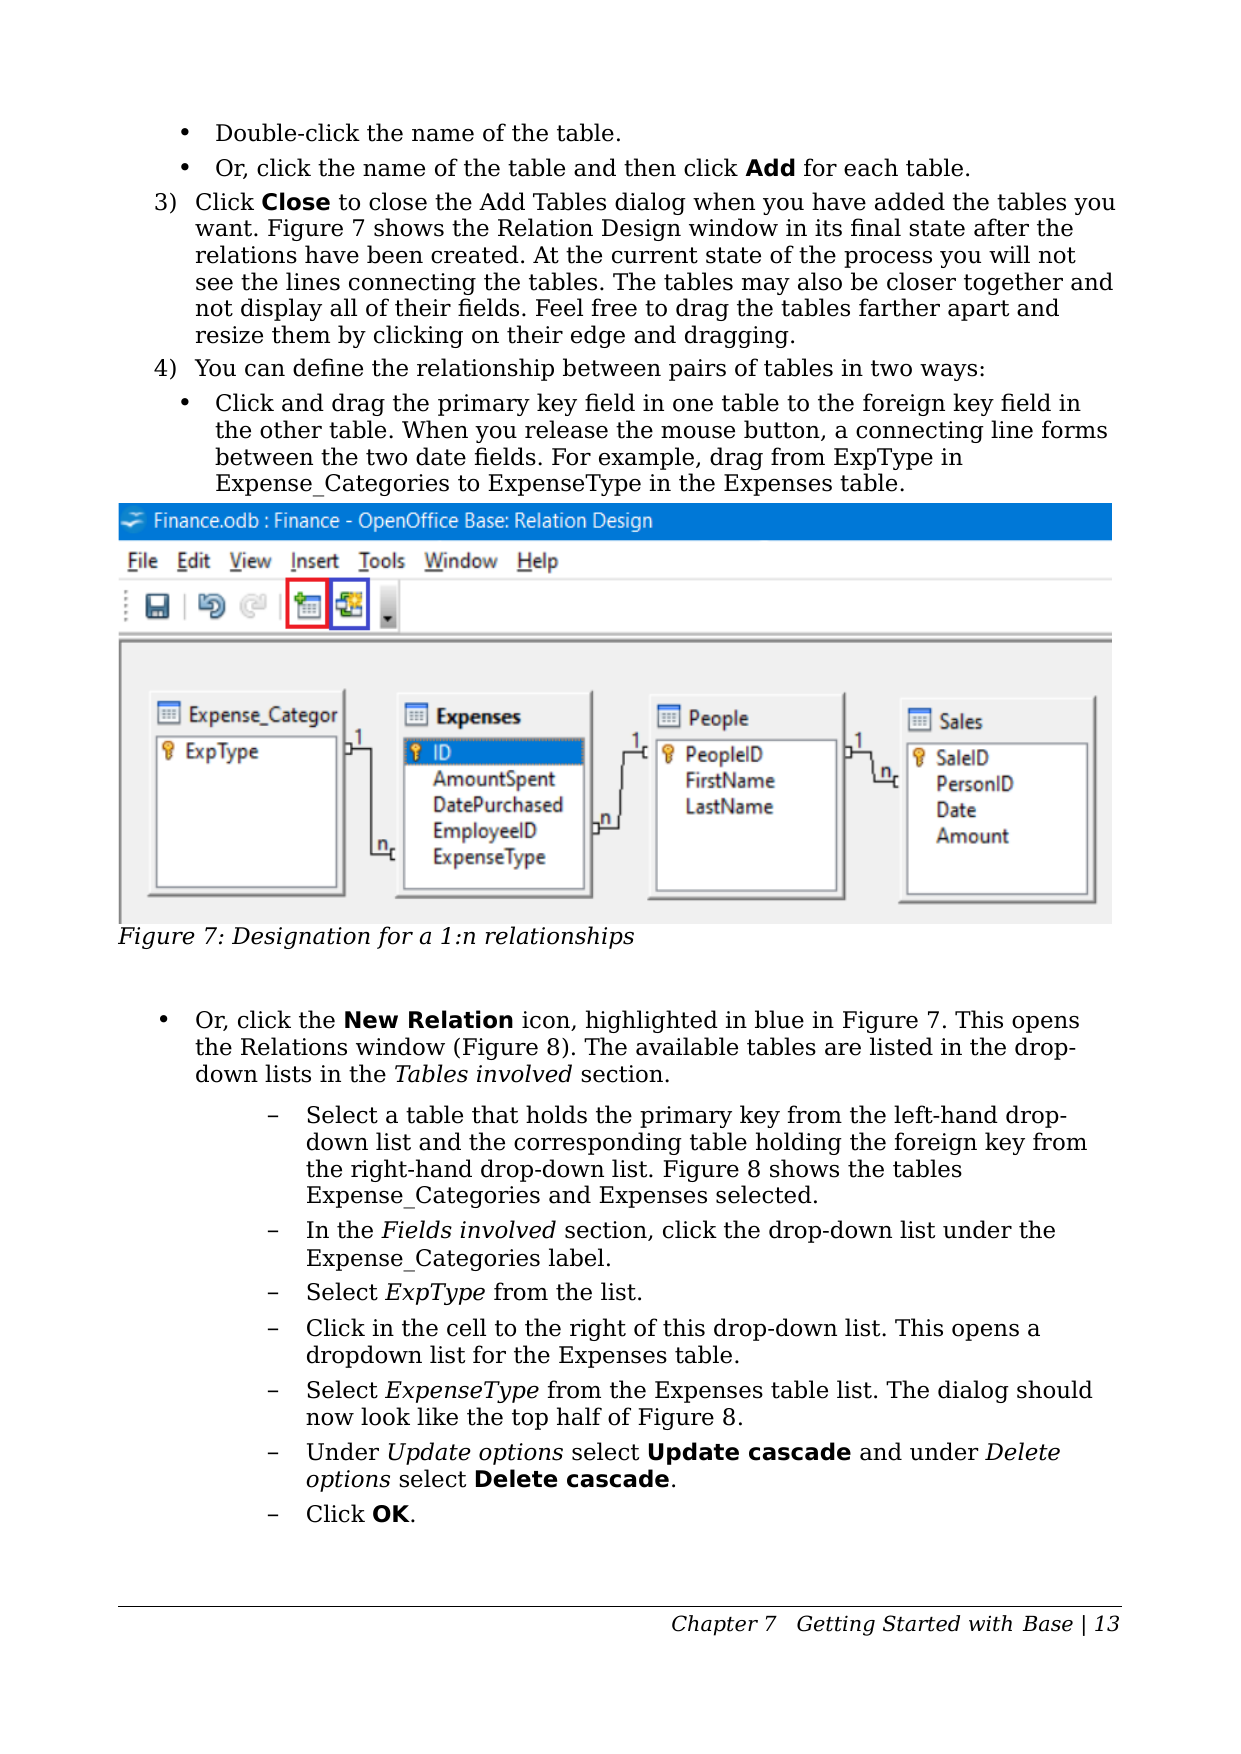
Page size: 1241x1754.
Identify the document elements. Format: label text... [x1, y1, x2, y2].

list Select ExpType from the list. [267, 1278, 1122, 1307]
list Or, click the name of the table and then click Add for each table. [177, 153, 1122, 183]
list Click in the cell to the right of this drop-down list. This opens a dropdown list for the Expenses table. [267, 1313, 1122, 1369]
list Or, click the New Relation icon, highlighted in blue in Figure 7. This opens the Relations window (Figure 8). The available tables are listed in the drop-down lists in the Tables involved section. [156, 1005, 1122, 1088]
list Figure 7: Designation for a 1:n relationships [118, 924, 1112, 950]
list Click OK. [267, 1499, 1122, 1528]
list Click Close to close the Add Tables dialog when you have added the tables you want. Figure 7 shows the Relation Design window in its final state after the relations have been created. At the current state of the process you will not see the lines connecting the tables. The tables may also be closer together and not display all of their fields. Feel free to drag the tables farther apart and resize them by clicking on their edge and dragging. [177, 189, 1122, 349]
list Click and drag the primary key field in one table to the foreign key field in the other table. When you release the mouse button, a connecting line forms between the two date fields. For example, drag from ExpType in Expense_Categories to ExpenseType in the Expenses table. [177, 388, 1122, 497]
list In the Fields involved section, click the drop-down list under the Expense_Categories label. [267, 1216, 1122, 1271]
picture [118, 503, 1112, 924]
list Double-click the name of the table. [177, 118, 1122, 147]
list You can define the relationship between pairs of tables in two ways: [177, 355, 1122, 382]
list Select a table that holds the primary key from the left-hand drop-down list and the corresponding table holding the foreign key from the right-hand drop-down list. Figure 8 shows the tables Expense_Categories and Expenses selected. [267, 1100, 1122, 1209]
list Under Update options select Update cascade and under Delete options select Delete cascade. [267, 1437, 1122, 1493]
list Select ExpenseType from the Expenses table list. The dialog should now look like the top half of Figure 8. [267, 1375, 1122, 1431]
